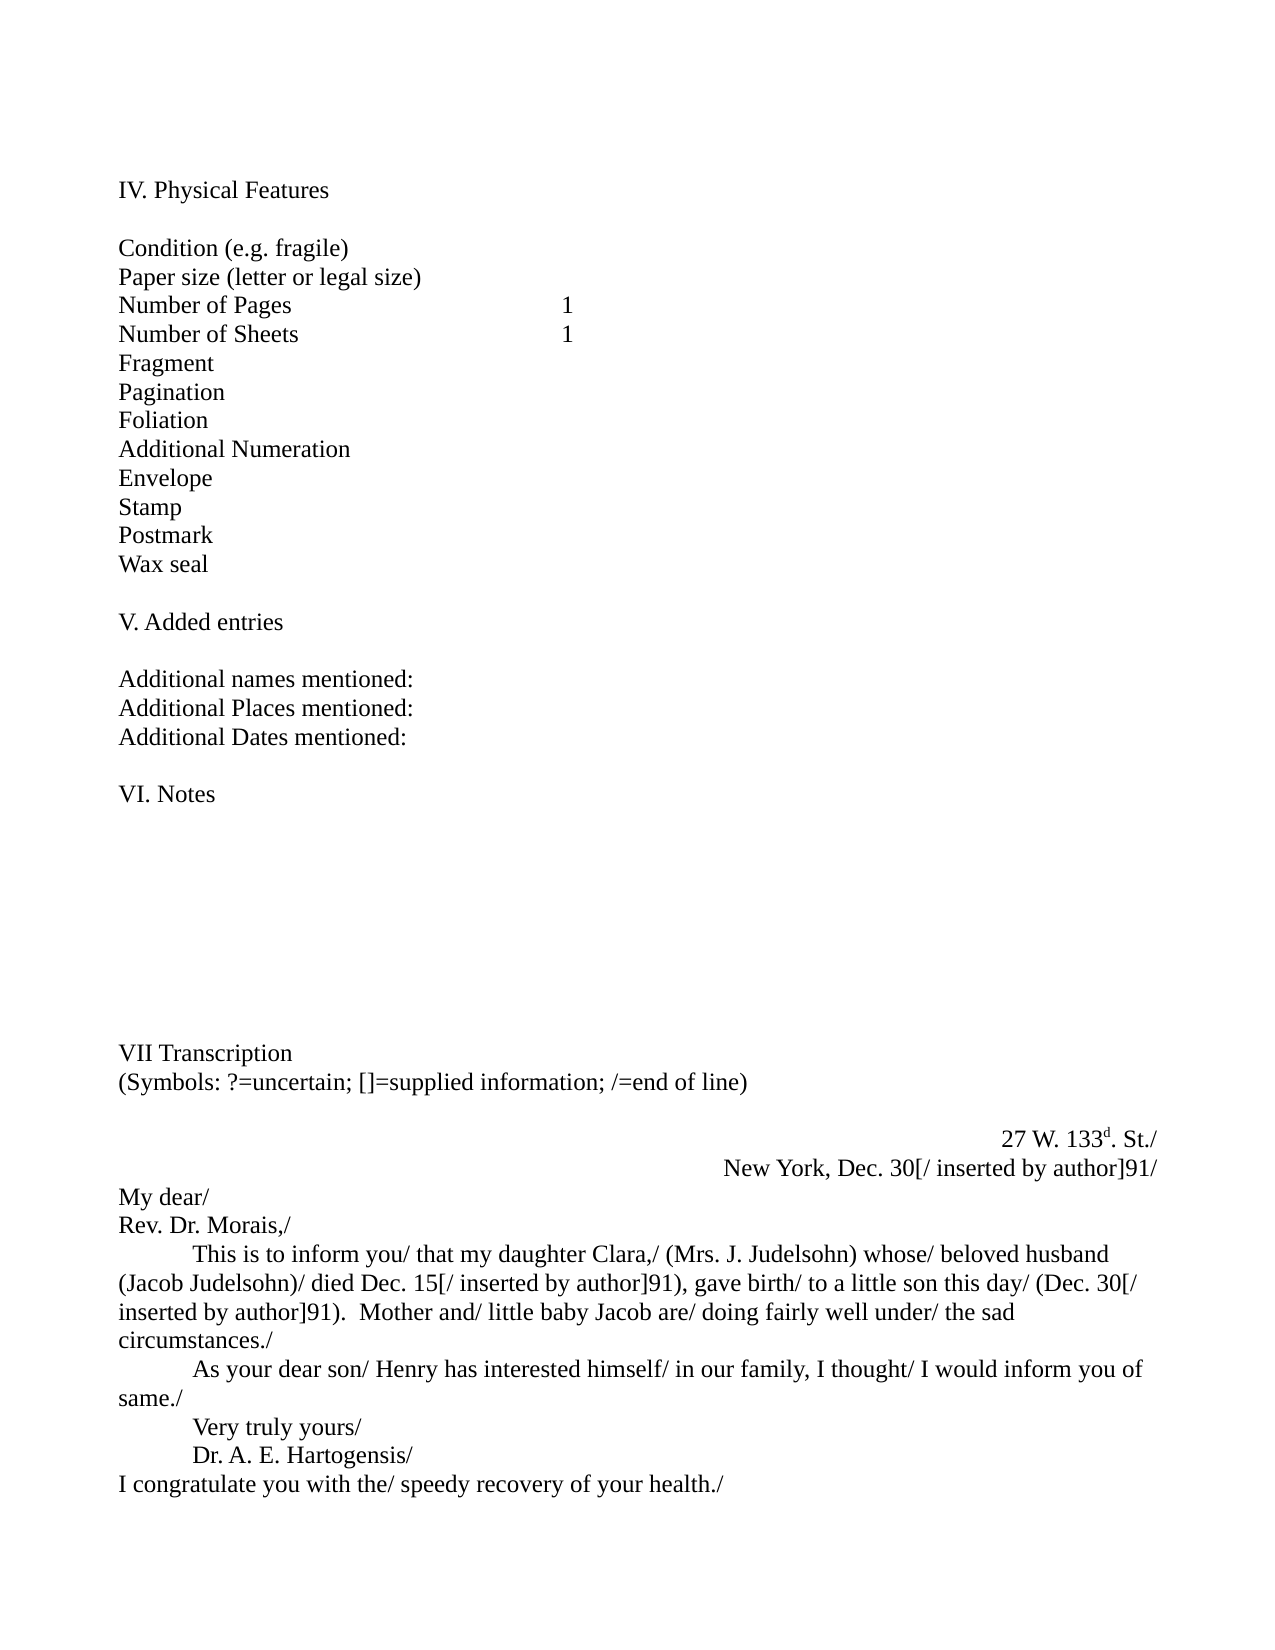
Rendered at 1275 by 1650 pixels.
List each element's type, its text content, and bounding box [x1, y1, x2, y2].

text IV. Physical Features [118, 176, 1157, 204]
text Number of Pages 1 [118, 291, 1157, 319]
text Additional Numeration [118, 434, 1157, 463]
text Wax seal [118, 549, 1157, 578]
text Fragment [118, 348, 1157, 377]
text Very truly yours/ [118, 1412, 1157, 1441]
text VII Transcription [118, 1038, 1157, 1067]
text Rev. Dr. Morais,/ [118, 1211, 1157, 1239]
text V. Added entries [118, 607, 1157, 636]
text (Symbols: ?=uncertain; []=supplied information; /=end of line) [118, 1067, 1157, 1096]
text Additional Places mentioned: [118, 693, 1157, 722]
text I congratulate you with the/ speedy recovery of your health./ [118, 1469, 1157, 1498]
text VI. Notes [118, 779, 1157, 808]
text Pagination [118, 377, 1157, 406]
text New York, Dec. 30[/ inserted by author]91/ [118, 1153, 1157, 1182]
text Number of Sheets 1 [118, 319, 1157, 348]
text Envelope [118, 463, 1157, 492]
text My dear/ [118, 1182, 1157, 1211]
text This is to inform you/ that my daughter Clara,/ (Mrs. J. Judelsohn) whose/ beloved husband (Jacob Judelsohn)/ died Dec. 15[/ inserted by author]91), gave birth/ to a little son this day/ (Dec. 30[/ inserted by author]91). Mother and/ little baby Jacob are/ doing fairly well under/ the sad circumstances./ [118, 1239, 1157, 1354]
text Additional Dates mentioned: [118, 722, 1157, 751]
text As your dear son/ Henry has interested himself/ in our family, I thought/ I would inform you of same./ [118, 1354, 1157, 1412]
text Stamp [118, 492, 1157, 521]
text Postma rk [118, 521, 1157, 549]
text Additional names mentioned: [118, 664, 1157, 693]
text Dr. A. E. Hartogensis/ [118, 1441, 1157, 1469]
text Condition (e.g. fragile) [118, 233, 1157, 262]
text Foliation [118, 406, 1157, 434]
text 27 W. 133d. St./ [118, 1124, 1157, 1153]
text Paper size (letter or legal size) [118, 262, 1157, 291]
